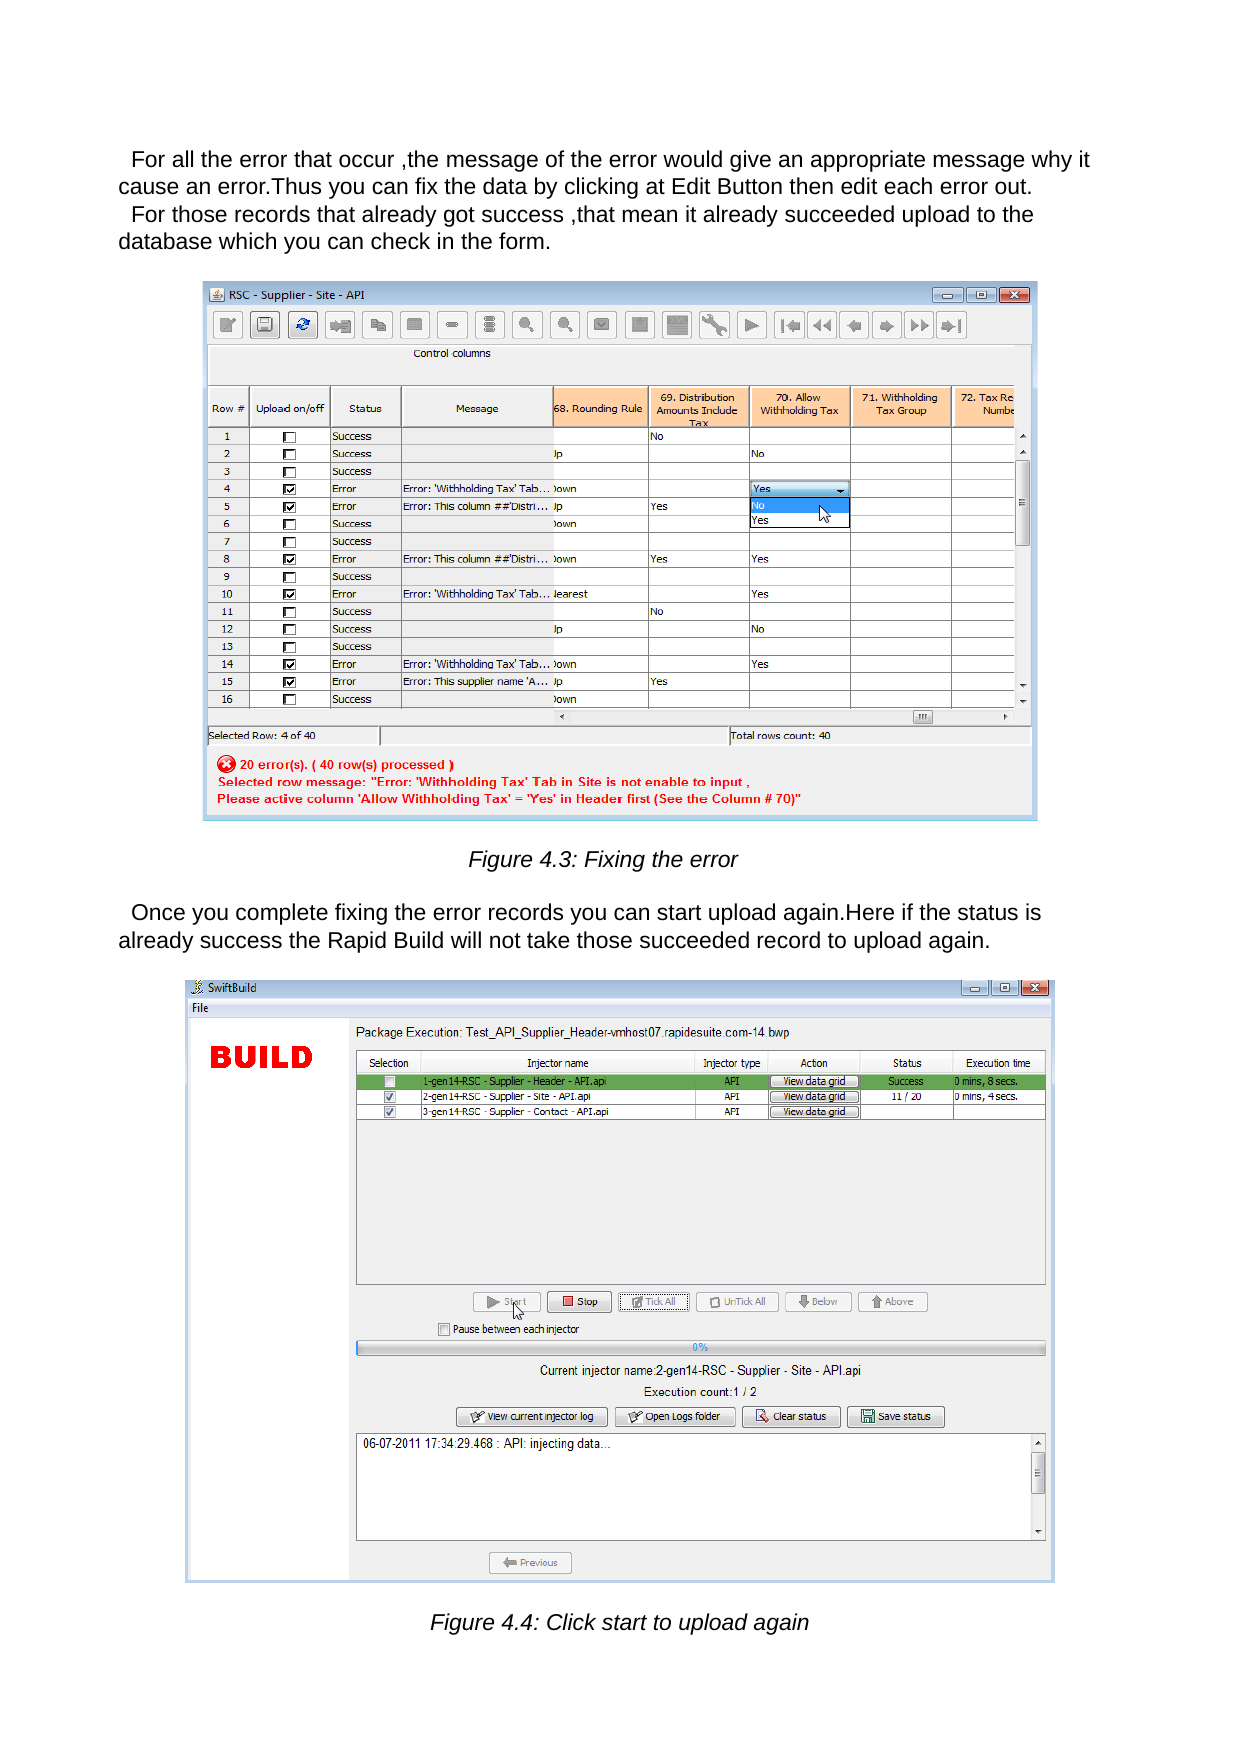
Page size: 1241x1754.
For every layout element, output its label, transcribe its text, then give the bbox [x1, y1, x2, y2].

text Once you complete fixing the error records you can start upload again.Here if the status is already success the Rapid Build will not take those succeeded record to upload again. [118, 899, 1122, 954]
picture [185, 980, 1055, 1583]
picture [202, 281, 1038, 821]
text Figure 4.3: Fixing the error [118, 846, 1122, 873]
text For all the error that occur ,the message of the error would give an appropriate message why it cause an error.Thus you can fix the data by clicking at Edit Button then edit each error out. [118, 144, 1122, 199]
text Figure 4.4: Click start to upload again [118, 1609, 1122, 1636]
text For those records that already got success ,that mean it already succeeded upload to the database which you can check in the form. [118, 199, 1122, 255]
